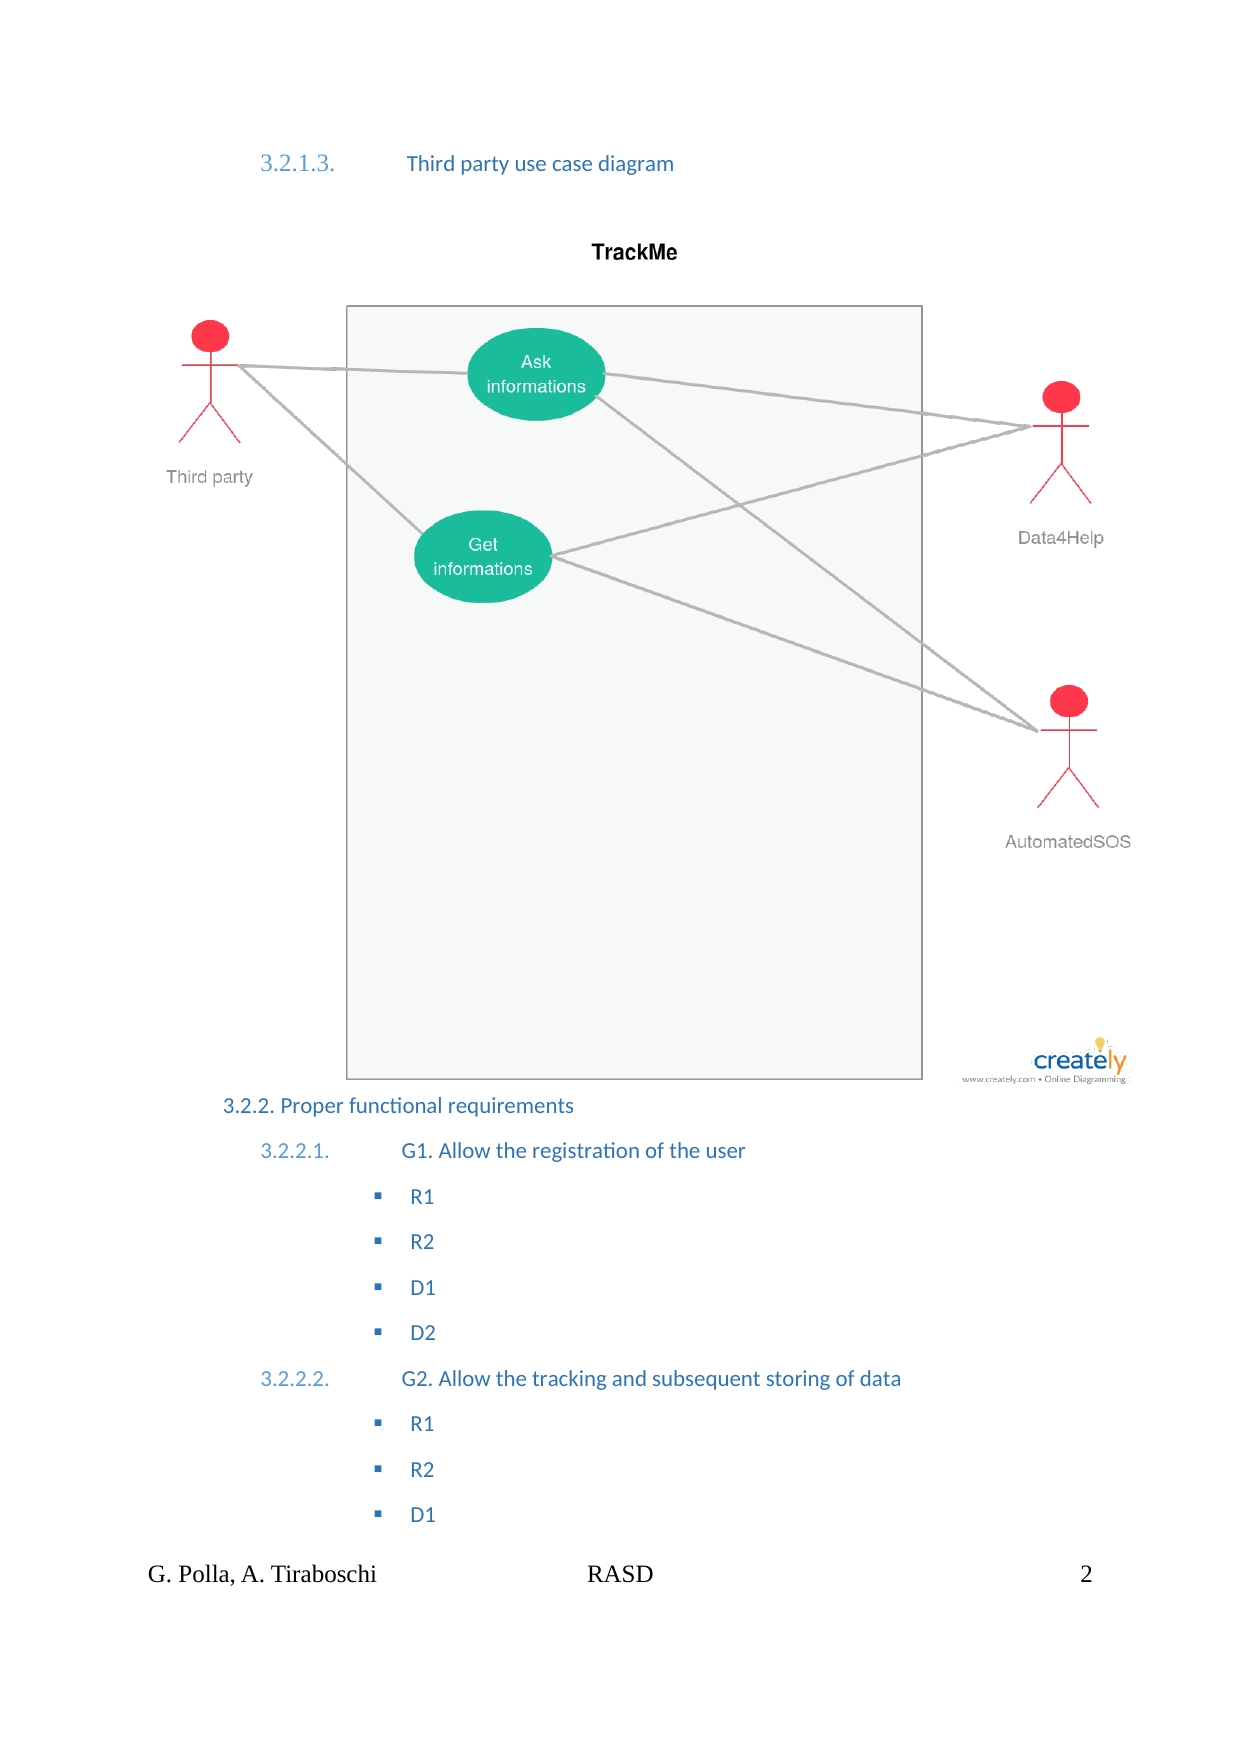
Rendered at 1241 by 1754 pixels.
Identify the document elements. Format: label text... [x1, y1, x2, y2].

list Proper functional requirements [223, 649, 1093, 1119]
list G2. Allow the tracking and subsequent storing of data [260, 1364, 1093, 1392]
list R1 [373, 1182, 1093, 1210]
list G1. Allow the registration of the user [260, 1136, 1093, 1164]
list R1 [373, 1409, 1093, 1438]
list D1 [373, 1273, 1093, 1301]
list R2 [373, 1227, 1093, 1256]
list R2 [373, 1455, 1093, 1483]
list D1 [373, 1501, 1093, 1529]
list Third party use case diagram [260, 148, 1093, 177]
list D2 [373, 1318, 1093, 1347]
